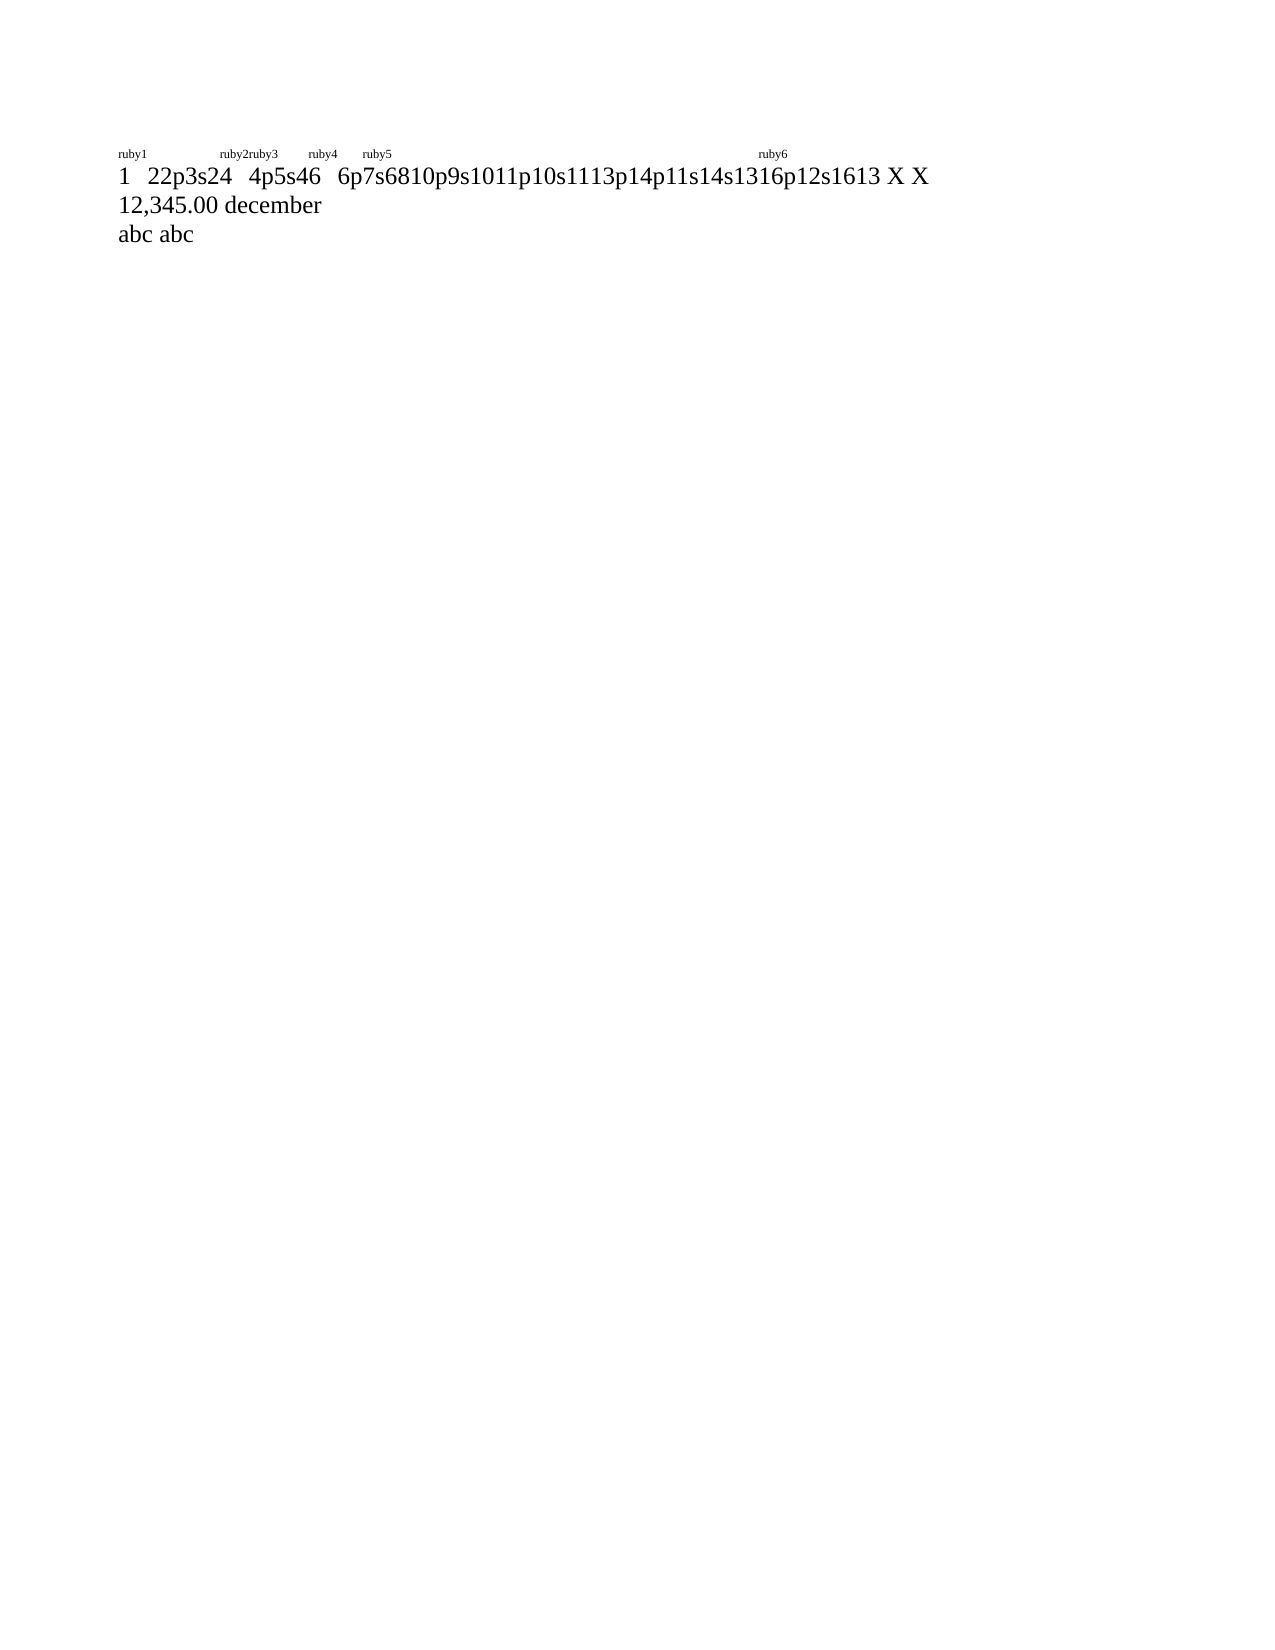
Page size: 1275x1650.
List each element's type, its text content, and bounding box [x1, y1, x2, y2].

text abc abc [118, 219, 1157, 247]
text 12,345.00 december [118, 190, 1157, 219]
text 1ruby1234ruby25ruby36ruby47ruby589101112ruby613 X X [118, 147, 1157, 190]
